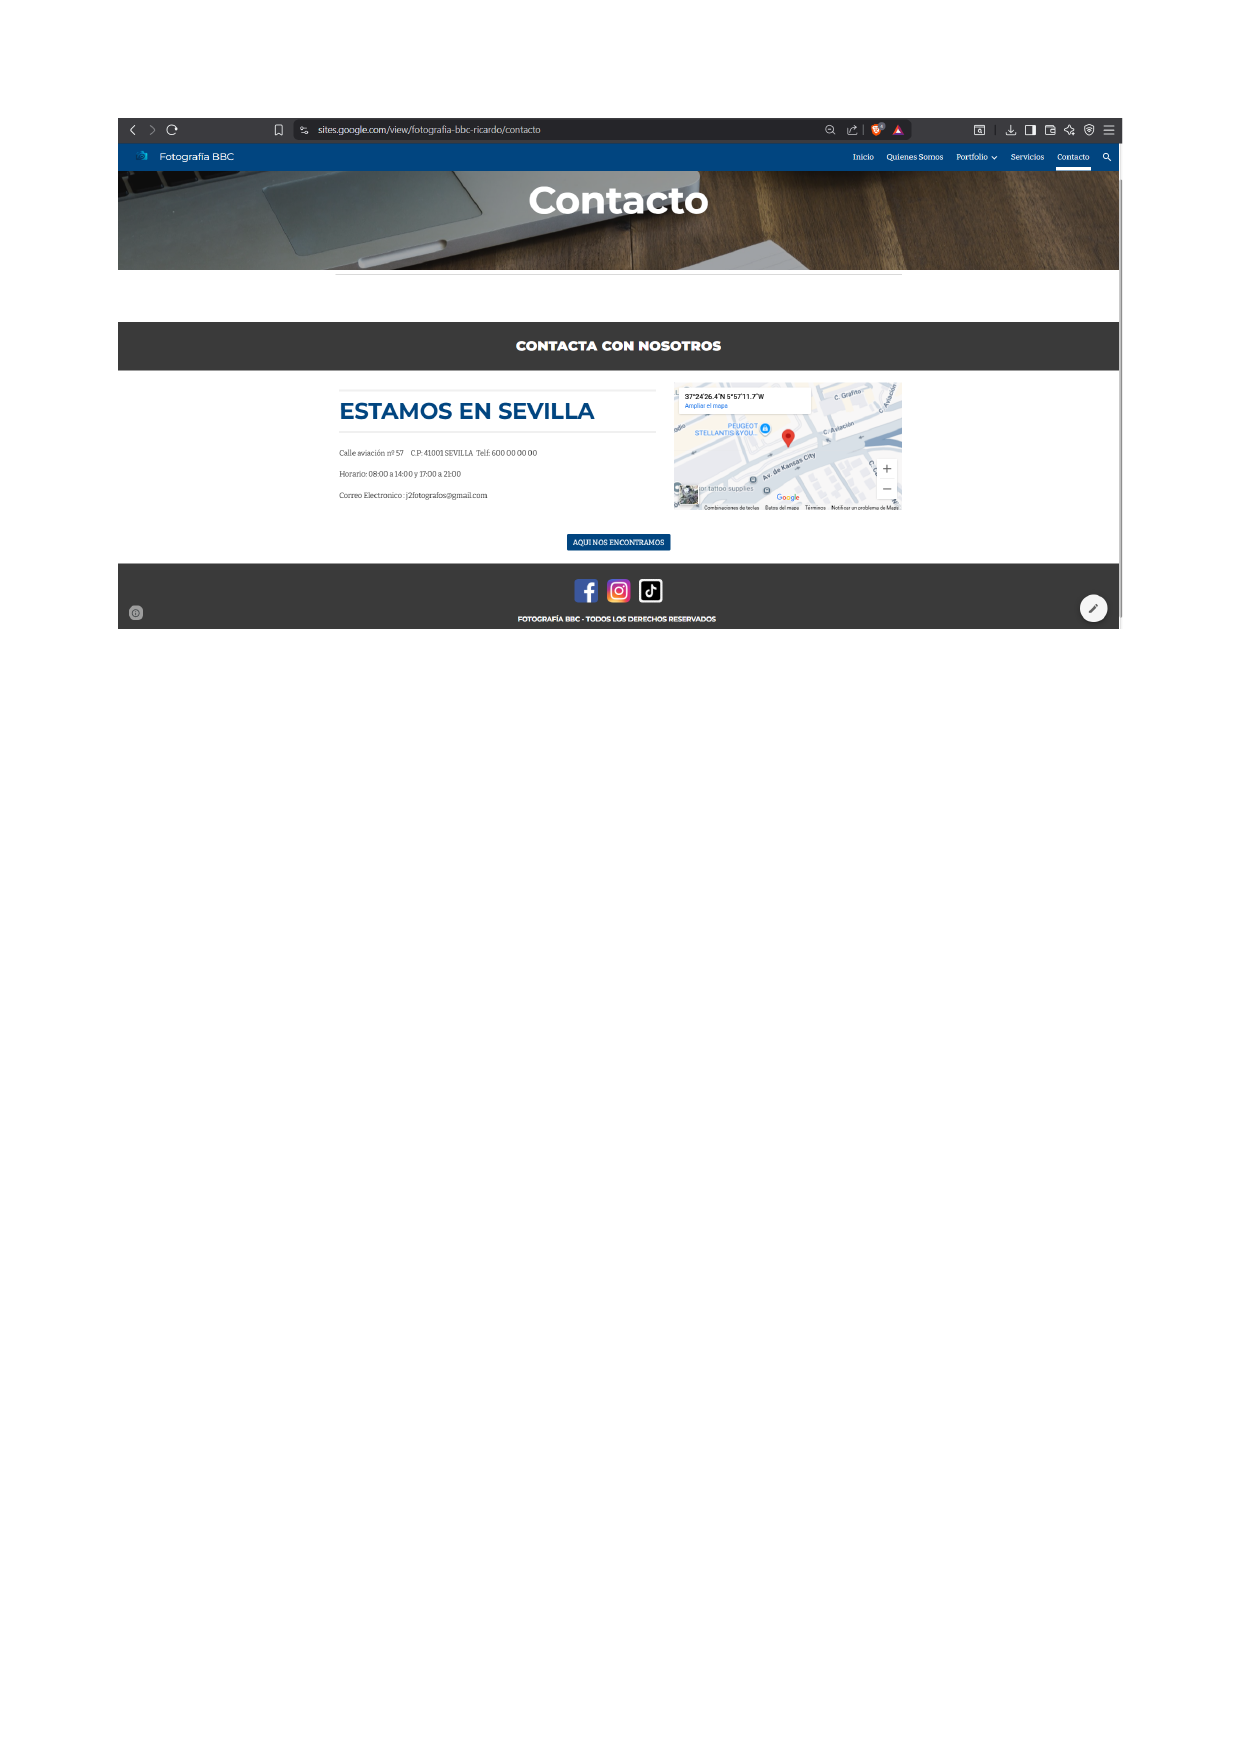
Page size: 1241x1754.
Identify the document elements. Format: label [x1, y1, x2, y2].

picture [118, 118, 1123, 629]
